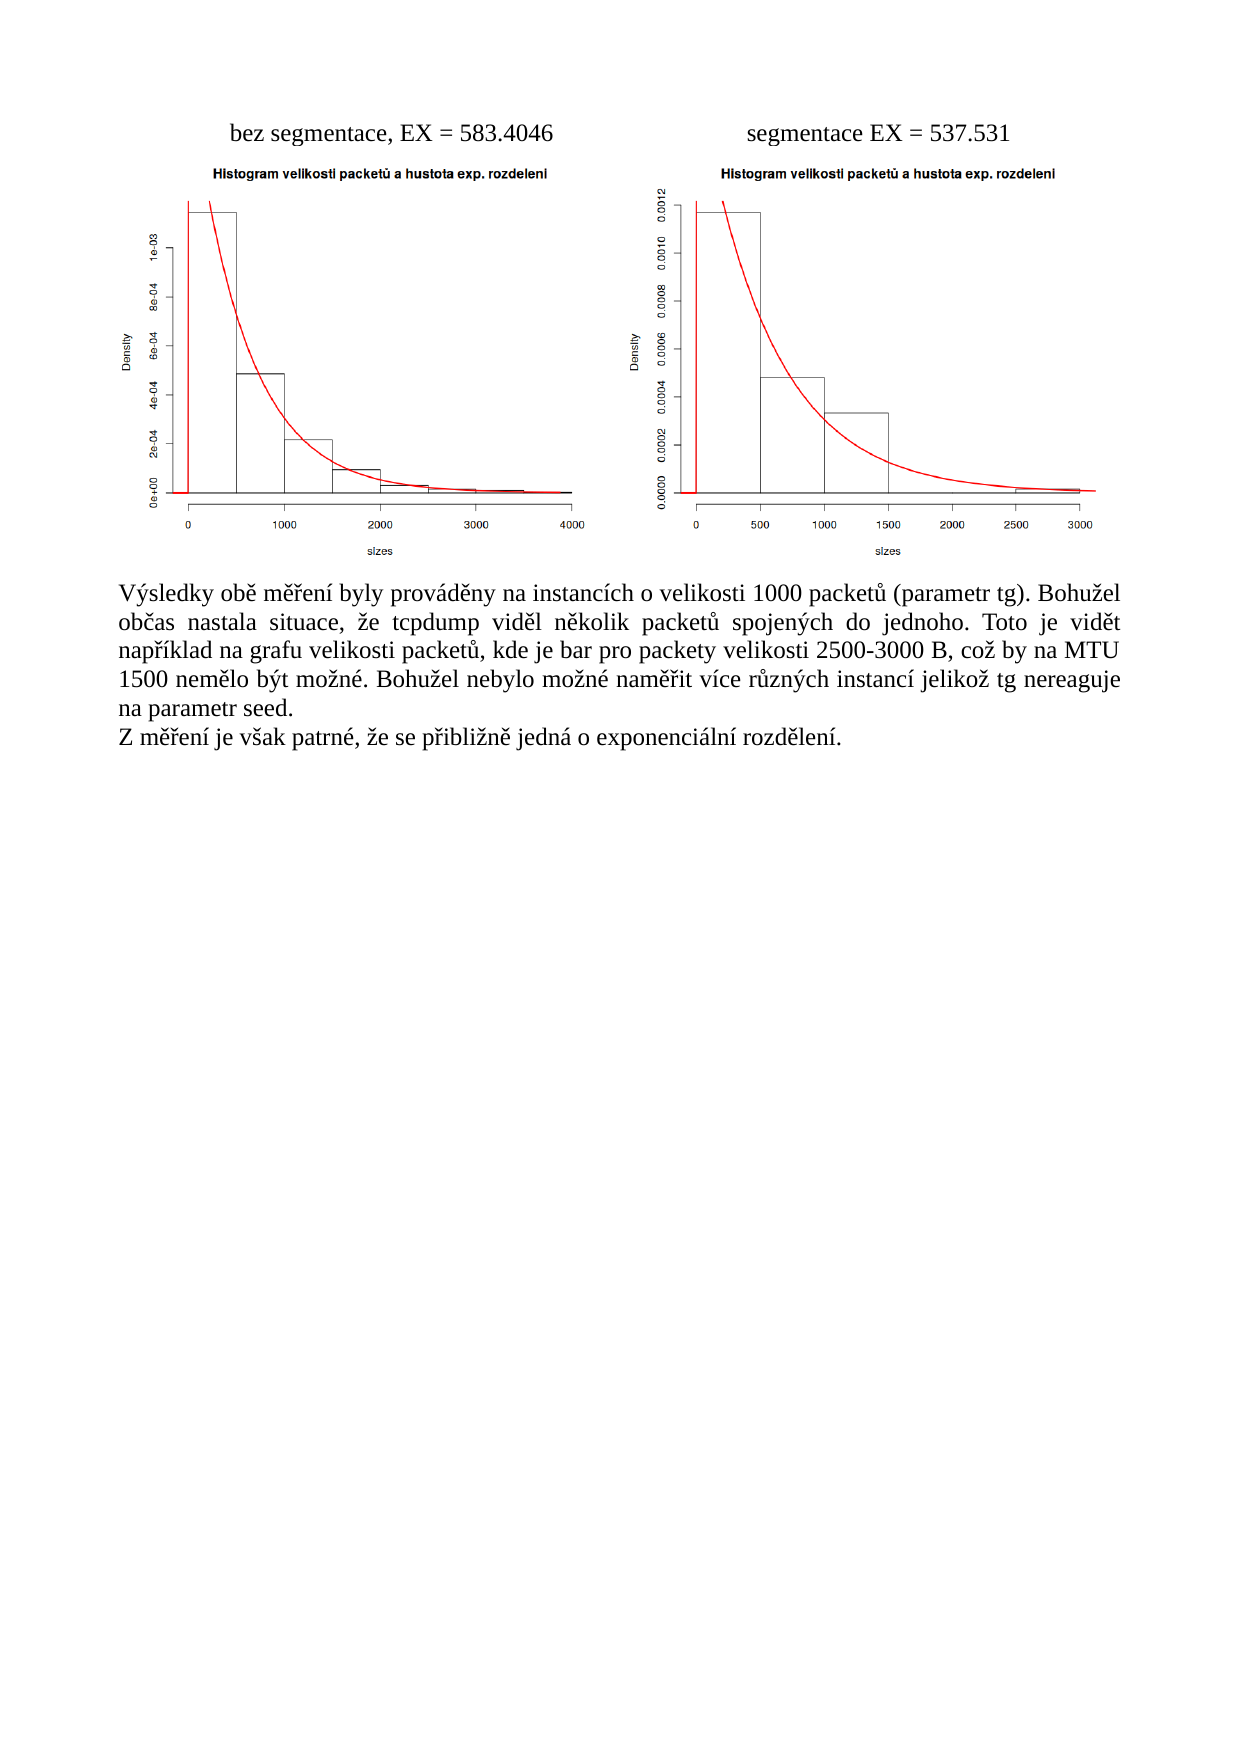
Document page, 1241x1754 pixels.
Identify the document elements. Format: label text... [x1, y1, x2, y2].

picture [118, 146, 615, 572]
picture [626, 146, 1123, 572]
text bez segmentace, EX = 583.4046 segmentace EX = 537.531 [118, 118, 1122, 147]
text Výsledky obě měření byly prováděny na instancích o velikosti 1000 packetů (parametr tg). Bohužel občas nastala situace, že tcpdump viděl několik packetů spojených do jednoho. Toto je vidět například na grafu velikosti packetů, kde je bar pro packety velikosti 2500-3000 B, což by na MTU 1500 nemělo být možné. Bohužel nebylo možné naměřit více různých instancí jelikož tg nereaguje na parametr seed. [118, 578, 1122, 722]
text Z měření je však patrné, že se přibližně jedná o exponenciální rozdělení. [118, 722, 1122, 751]
